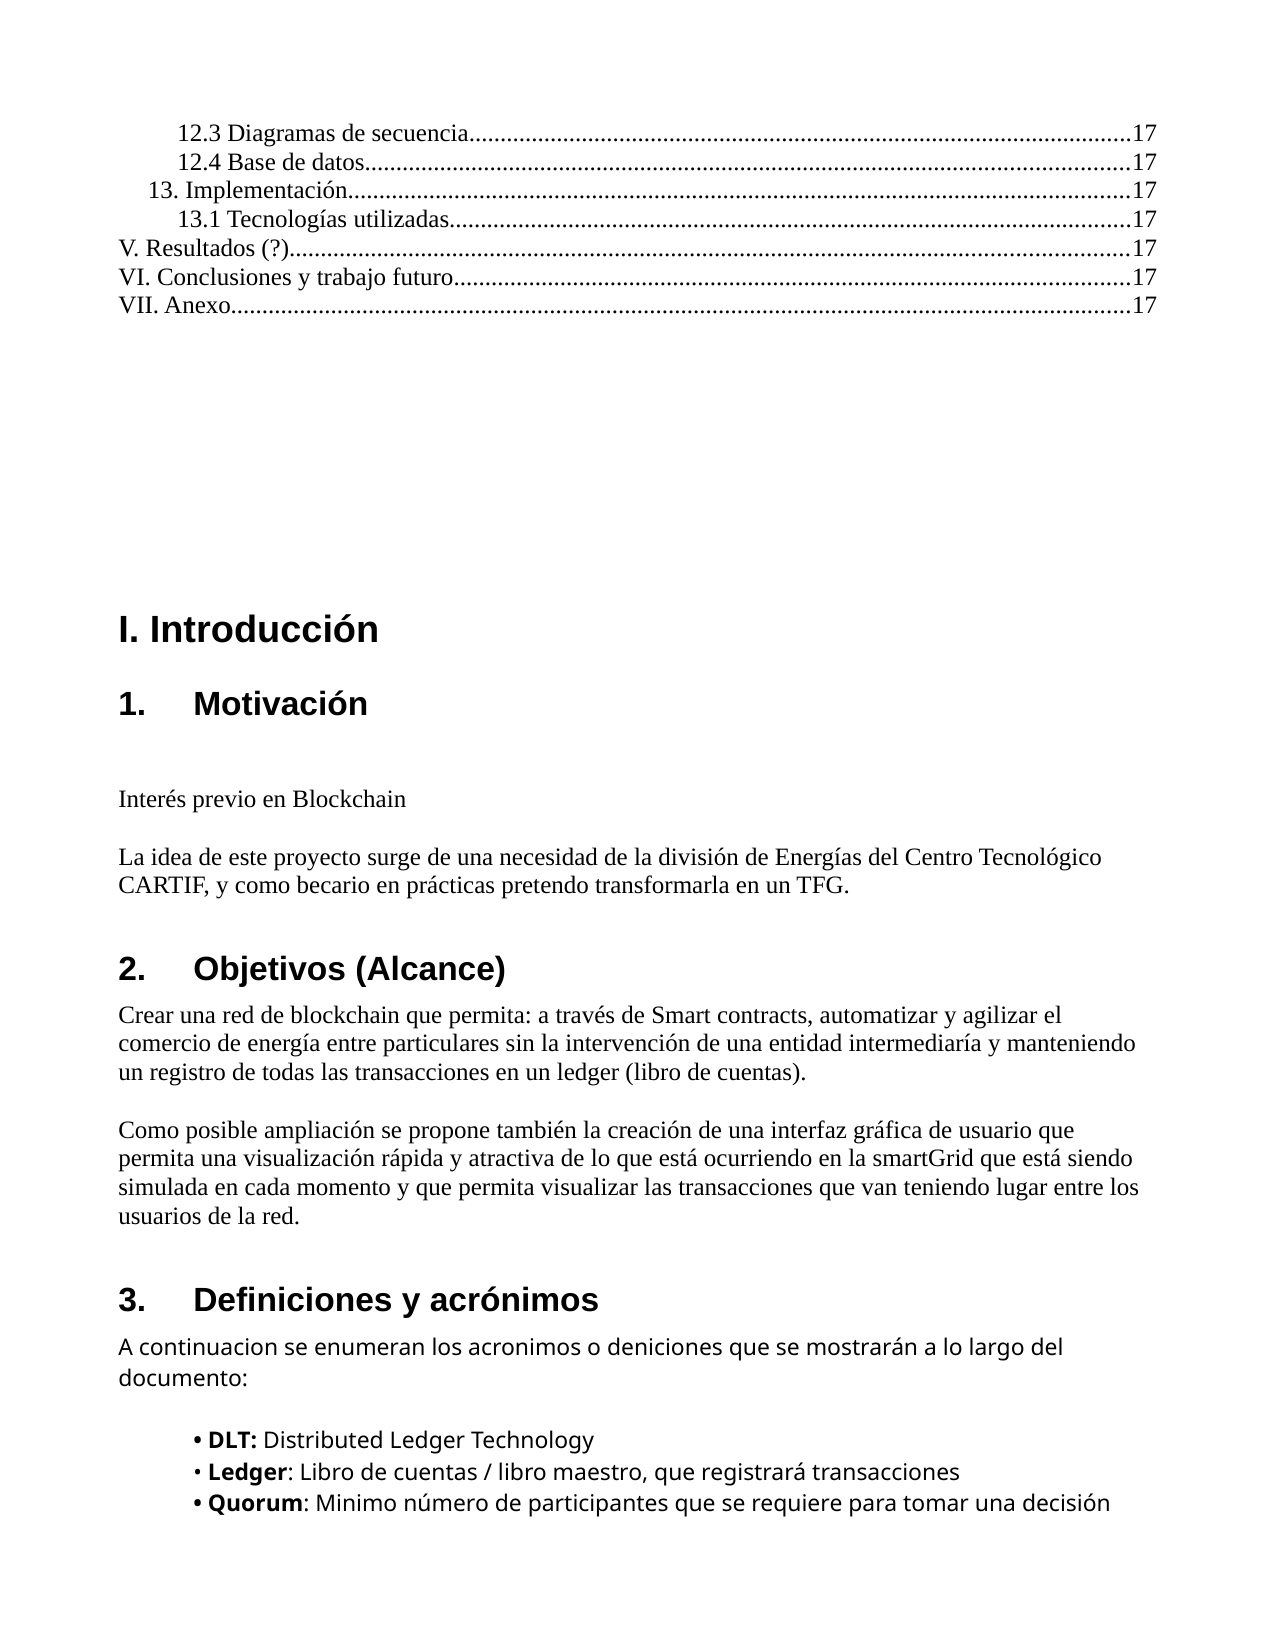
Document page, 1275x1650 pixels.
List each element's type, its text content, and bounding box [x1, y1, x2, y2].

text 12.4 Base de datos 17 [177, 147, 1157, 176]
text 12.3 Diagramas de secuencia 17 [177, 118, 1157, 147]
text VI. Conclusiones y trabajo futuro 17 [118, 262, 1157, 291]
subtitle 3. Definiciones y acrónimos [118, 1279, 1157, 1318]
subtitle I. Introducción [118, 607, 1157, 651]
text • Ledger: Libro de cuentas / libro maestro, que registrará transacciones [118, 1456, 1157, 1487]
subtitle 1. Motivación [118, 684, 1157, 722]
text CARTIF, y como becario en prácticas pretendo transformarla en un TFG. [118, 870, 1157, 899]
subtitle 2. Objetivos (Alcance) [118, 949, 1157, 987]
text Crear una red de blockchain que permita: a través de Smart contracts, automatizar y agilizar el [118, 1000, 1157, 1028]
text comercio de energía entre particulares sin la intervención de una entidad intermediaría y manteniendo [118, 1028, 1157, 1057]
text La idea de este proyecto surge de una necesidad de la división de Energías del Centro Tecnológico [118, 842, 1157, 870]
text 13.1 Tecnologías utilizadas. 17 [177, 204, 1157, 233]
text VII. Anexo 17 [118, 291, 1157, 319]
text usuarios de la red. [118, 1201, 1157, 1230]
text Interés previo en Blockchain [118, 784, 1157, 813]
text 13. Implementación 17 [148, 176, 1157, 204]
text A continuacion se enumeran los acronimos o deniciones que se mostrarán a lo largo del documento: [118, 1331, 1157, 1393]
text un registro de todas las transacciones en un ledger (libro de cuentas). [118, 1057, 1157, 1086]
text • DLT: Distributed Ledger Technology [118, 1424, 1157, 1456]
text simulada en cada momento y que permita visualizar las transacciones que van teniendo lugar entre los [118, 1172, 1157, 1201]
text V. Resultados (?) 17 [118, 233, 1157, 262]
text Como posible ampliación se propone también la creación de una interfaz gráfica de usuario que [118, 1115, 1157, 1143]
text permita una visualización rápida y atractiva de lo que está ocurriendo en la smartGrid que está siendo [118, 1143, 1157, 1172]
text • Quorum: Minimo número de participantes que se requiere para tomar una decisión [118, 1487, 1157, 1518]
